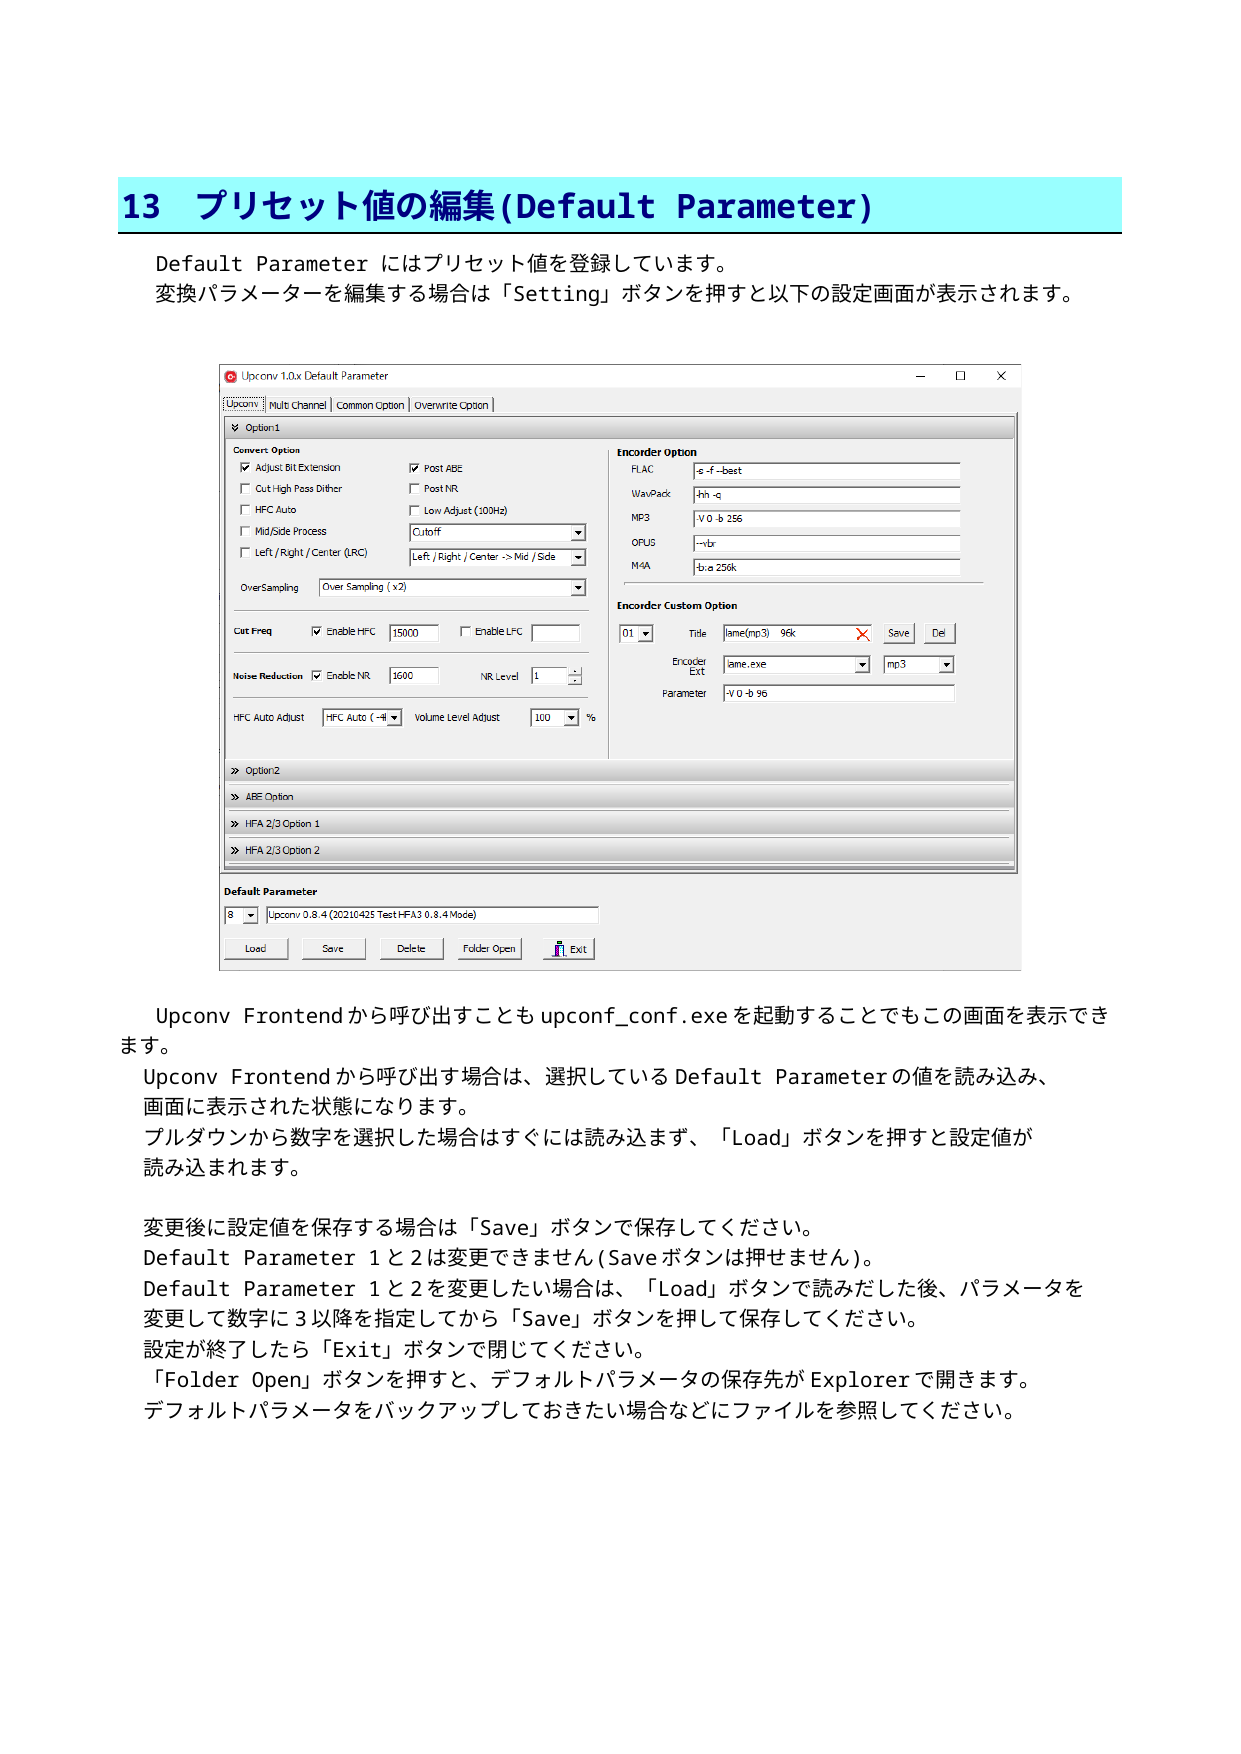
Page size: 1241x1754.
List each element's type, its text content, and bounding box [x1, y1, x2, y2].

text デフォルトパラメータをバックアップしておきたい場合などにファイルを参照してください。 [118, 1393, 1122, 1424]
text 変更後に設定値を保存する場合は「Save」ボタンで保存してください。 [118, 1182, 1122, 1241]
picture [219, 364, 1022, 971]
text Upconv Frontendから呼び出すこともupconf_conf.exeを起動することでもこの画面を表示できます。 [118, 999, 1122, 1060]
subtitle プリセット値の編集(Default Parameter) [118, 177, 1122, 232]
text 読み込まれます。 [118, 1151, 1122, 1182]
text Default Parameter 1と2は変更できません(Saveボタンは押せません)。 [118, 1241, 1122, 1271]
text 「Folder Open」ボタンを押すと、デフォルトパラメータの保存先がExplorerで開きます。 [118, 1363, 1122, 1393]
text Default Parameter 1と2を変更したい場合は、「Load」ボタンで読みだした後、パラメータを [118, 1271, 1122, 1302]
text プルダウンから数字を選択した場合はすぐには読み込まず、「Load」ボタンを押すと設定値が [118, 1121, 1122, 1151]
text Upconv Frontendから呼び出す場合は、選択しているDefault Parameterの値を読み込み、 [118, 1060, 1122, 1090]
text 変更して数字に3以降を指定してから「Save」ボタンを押して保存してください。 設定が終了したら「Exit」ボタンで閉じてください。 [118, 1302, 1122, 1363]
text 画面に表示された状態になります。 [118, 1090, 1122, 1121]
text Default Parameter にはプリセット値を登録しています。 変換パラメーターを編集する場合は「Setting」ボタンを押すと以下の設定画面が表示されます。 [118, 246, 1122, 307]
